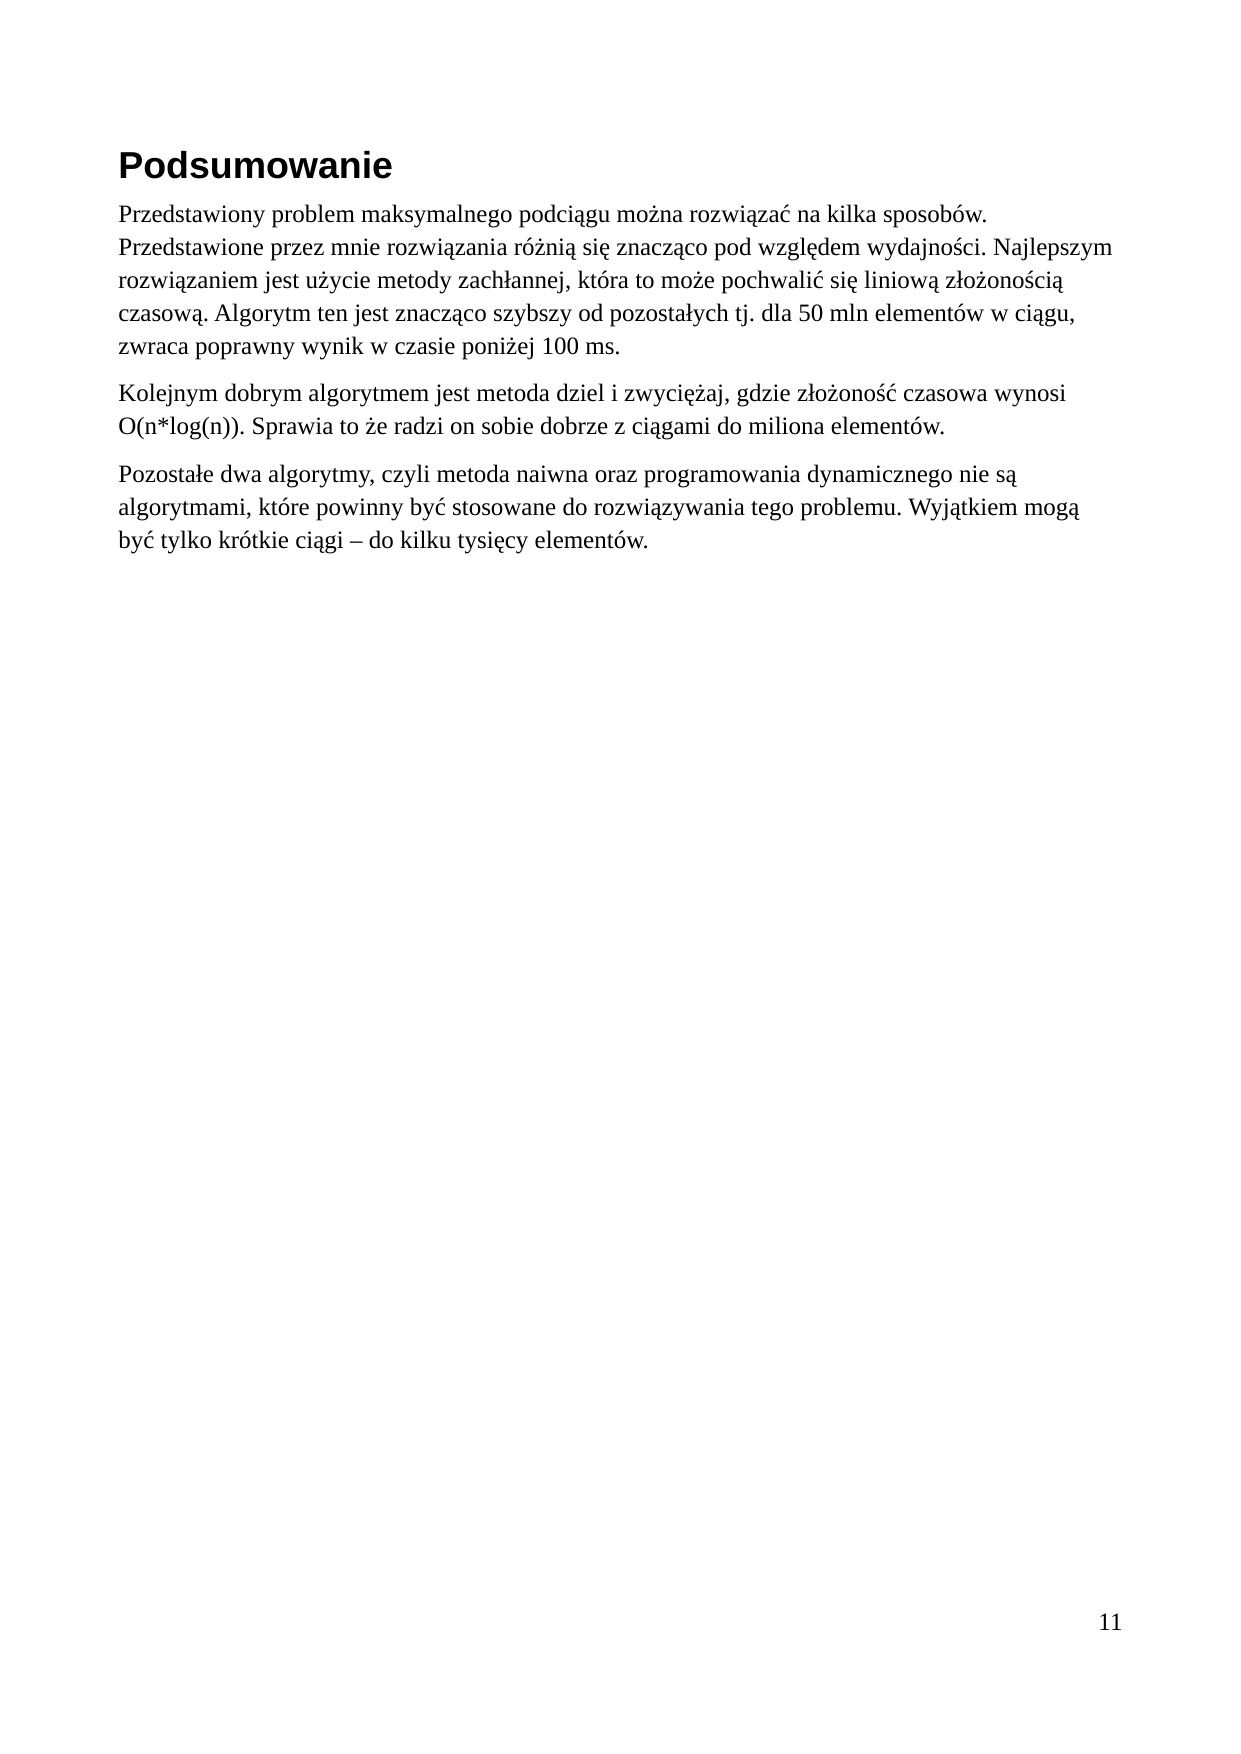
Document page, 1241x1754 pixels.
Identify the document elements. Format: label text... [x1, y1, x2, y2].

subtitle Podsumowanie [118, 143, 1122, 186]
text Kolejnym dobrym algorytmem jest metoda dziel i zwyciężaj, gdzie złożoność czasowa wynosi O(n*log(n)). Sprawia to że radzi on sobie dobrze z ciągami do miliona elementów. [118, 378, 1122, 440]
text Pozostałe dwa algorytmy, czyli metoda naiwna oraz programowania dynamicznego nie są algorytmami, które powinny być stosowane do rozwiązywania tego problemu. Wyjątkiem mogą być tylko krótkie ciągi – do kilku tysięcy elementów. [118, 459, 1122, 554]
text Przedstawiony problem maksymalnego podciągu można rozwiązać na kilka sposobów. Przedstawione przez mnie rozwiązania różnią się znacząco pod względem wydajności. Najlepszym rozwiązaniem jest użycie metody zachłannej, która to może pochwalić się liniową złożonością czasową. Algorytm ten jest znacząco szybszy od pozostałych tj. dla 50 mln elementów w ciągu, zwraca poprawny wynik w czasie poniżej 100 ms. [118, 199, 1122, 359]
